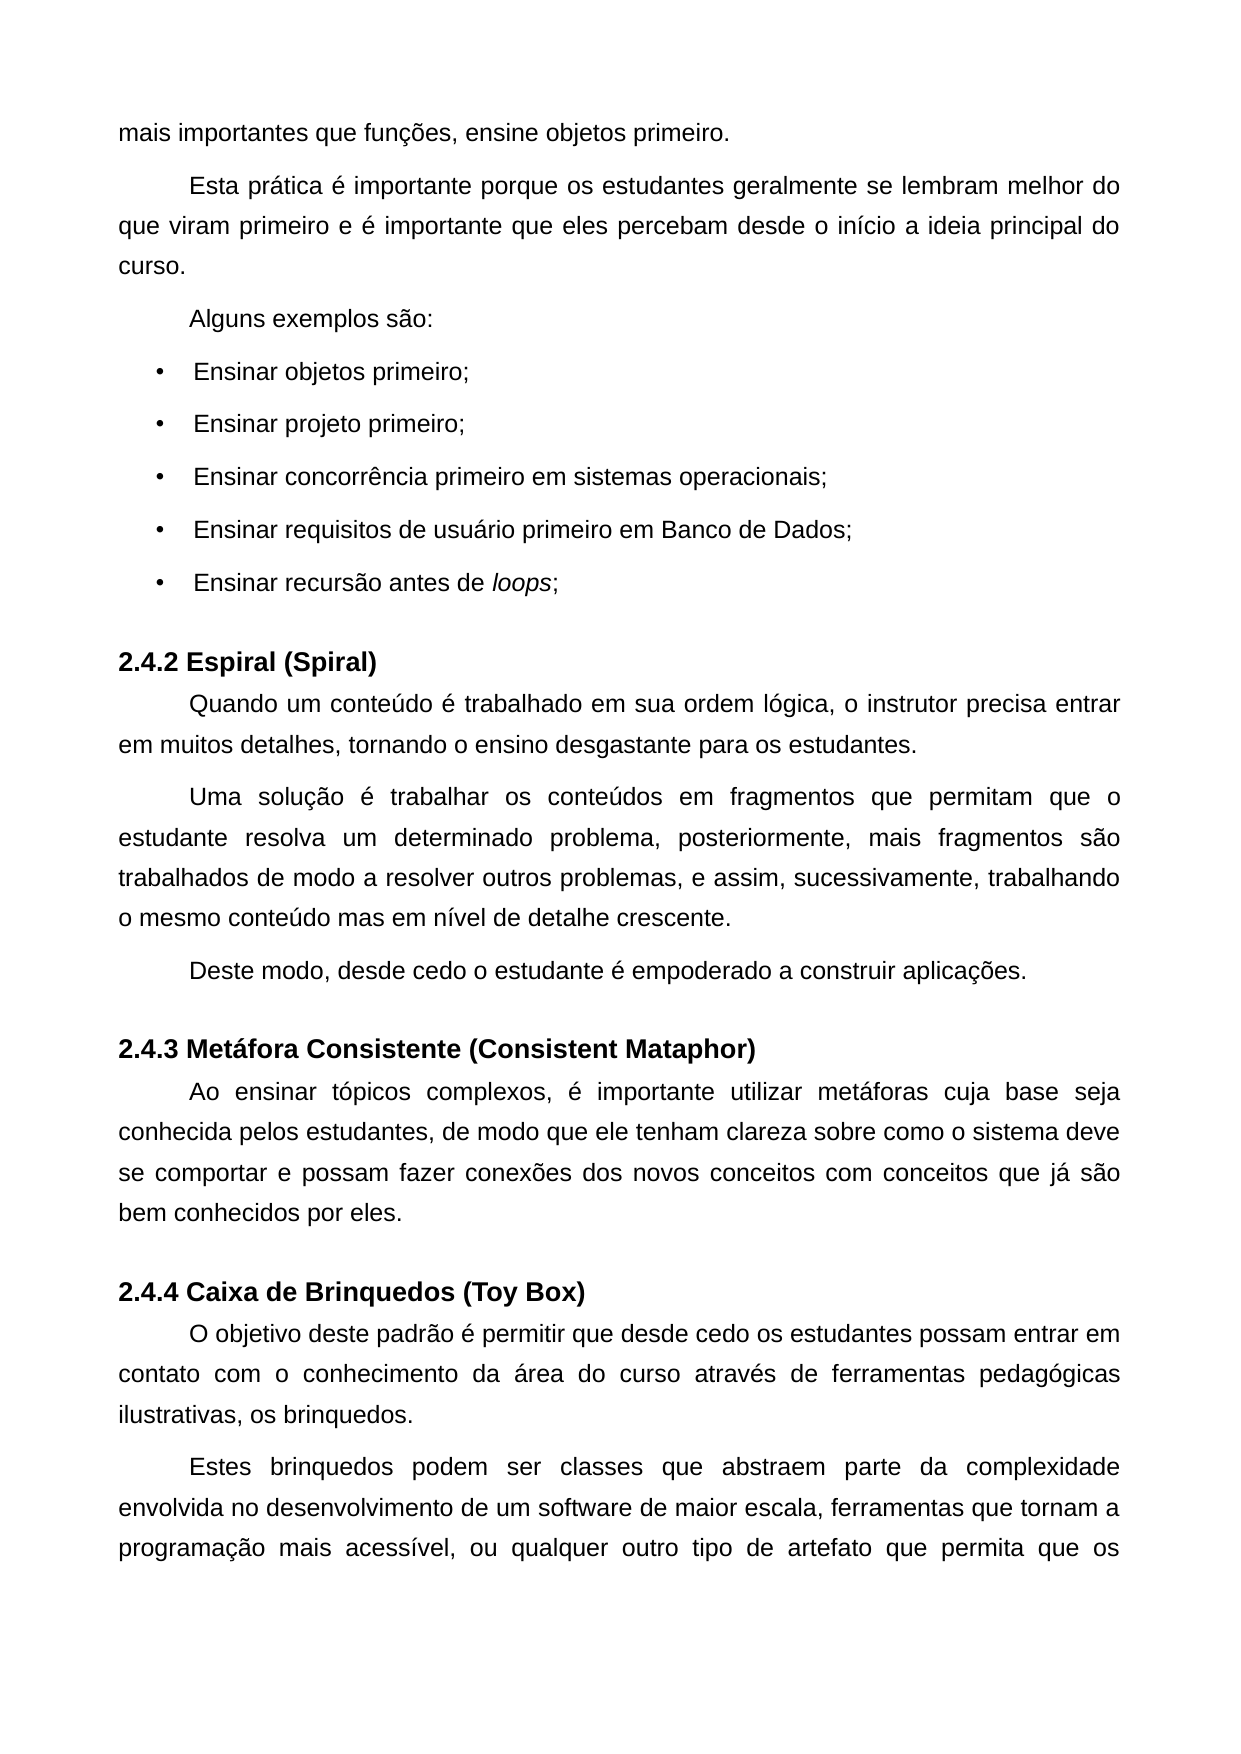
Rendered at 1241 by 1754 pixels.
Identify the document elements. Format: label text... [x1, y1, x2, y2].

text Quando um conteúdo é trabalhado em sua ordem lógica, o instrutor precisa entrar em muitos detalhes, tornando o ensino desgastante para os estudantes. [118, 689, 1122, 758]
list Ensinar recursão antes de loops; [156, 568, 1122, 597]
text Esta prática é importante porque os estudantes geralmente se lembram melhor do que viram primeiro e é importante que eles percebam desde o início a ideia principal do curso. [118, 171, 1122, 280]
text mais importantes que funções, ensine objetos primeiro. [118, 118, 1122, 147]
list Ensinar requisitos de usuário primeiro em Banco de Dados; [156, 515, 1122, 544]
text Estes brinquedos podem ser classes que abstraem parte da complexidade envolvida no desenvolvimento de um software de maior escala, ferramentas que tornam a programação mais acessível, ou qualquer outro tipo de artefato que permita que os [118, 1452, 1122, 1562]
text Alguns exemplos são: [118, 304, 1122, 333]
subtitle 2.4.4 Caixa de Brinquedos (Toy Box) [118, 1276, 1122, 1307]
list Ensinar projeto primeiro; [156, 409, 1122, 438]
subtitle 2.4.3 Metáfora Consistente (Consistent Mataphor) [118, 1033, 1122, 1065]
text Uma solução é trabalhar os conteúdos em fragmentos que permitam que o estudante resolva um determinado problema, posteriormente, mais fragmentos são trabalhados de modo a resolver outros problemas, e assim, sucessivamente, trabalhando o mesmo conteúdo mas em nível de detalhe crescente. [118, 782, 1122, 932]
list Ensinar concorrência primeiro em sistemas operacionais; [156, 462, 1122, 491]
list Ensinar objetos primeiro; [156, 357, 1122, 386]
subtitle 2.4.2 Espiral (Spiral) [118, 646, 1122, 677]
text Deste modo, desde cedo o estudante é empoderado a construir aplicações. [118, 956, 1122, 984]
text O objetivo deste padrão é permitir que desde cedo os estudantes possam entrar em contato com o conhecimento da área do curso através de ferramentas pedagógicas ilustrativas, os brinquedos. [118, 1319, 1122, 1428]
text Ao ensinar tópicos complexos, é importante utilizar metáforas cuja base seja conhecida pelos estudantes, de modo que ele tenham clareza sobre como o sistema deve se comportar e possam fazer conexões dos novos conceitos com conceitos que já são bem conhecidos por eles. [118, 1077, 1122, 1227]
